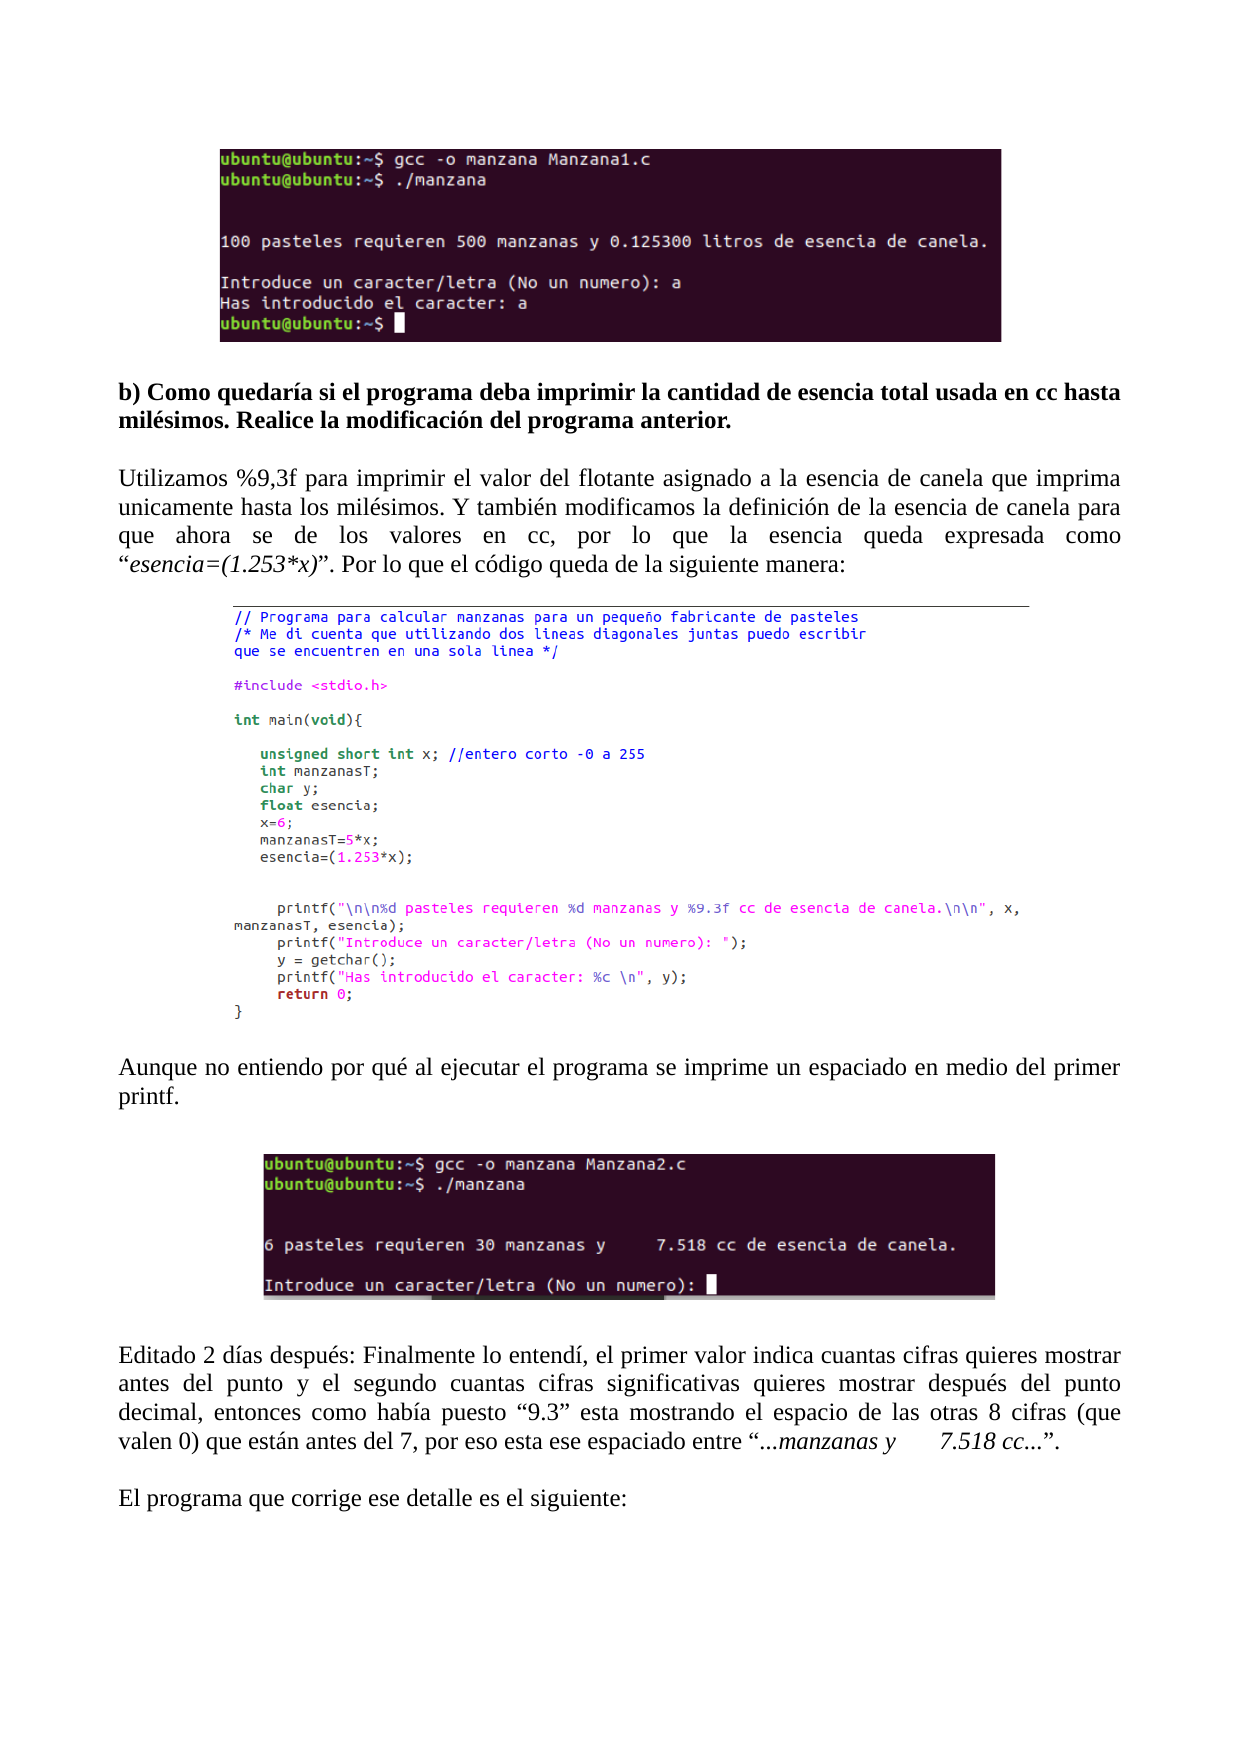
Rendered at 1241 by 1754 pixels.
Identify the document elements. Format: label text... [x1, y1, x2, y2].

text Utilizamos %9,3f para imprimir el valor del flotante asignado a la esencia de canela que imprima unicamente hasta los milésimos. Y también modificamos la definición de la esencia de canela para que ahora se de los valores en cc, por lo que la esencia queda expresada como “esencia=(1.253*x)”. Por lo que el código queda de la siguiente manera: [118, 463, 1122, 578]
text b) Como quedaría si el programa deba imprimir la cantidad de esencia total usada en cc hasta milésimos. Realice la modificación del programa anterior. [118, 377, 1122, 434]
picture [263, 1154, 996, 1300]
picture [219, 149, 1002, 342]
text El programa que corrige ese detalle es el siguiente: [118, 1483, 1122, 1512]
picture [233, 606, 1030, 1024]
text Editado 2 días después: Finalmente lo entendí, el primer valor indica cuantas cifras quieres mostrar antes del punto y el segundo cuantas cifras significativas quieres mostrar después del punto decimal, entonces como había puesto “9.3” esta mostrando el espacio de las otras 8 cifras (que valen 0) que están antes del 7, por eso esta ese espaciado entre “...manzanas y 7.518 cc...”. [118, 1340, 1122, 1455]
text Aunque no entiendo por qué al ejecutar el programa se imprime un espaciado en medio del primer printf. [118, 1052, 1122, 1110]
